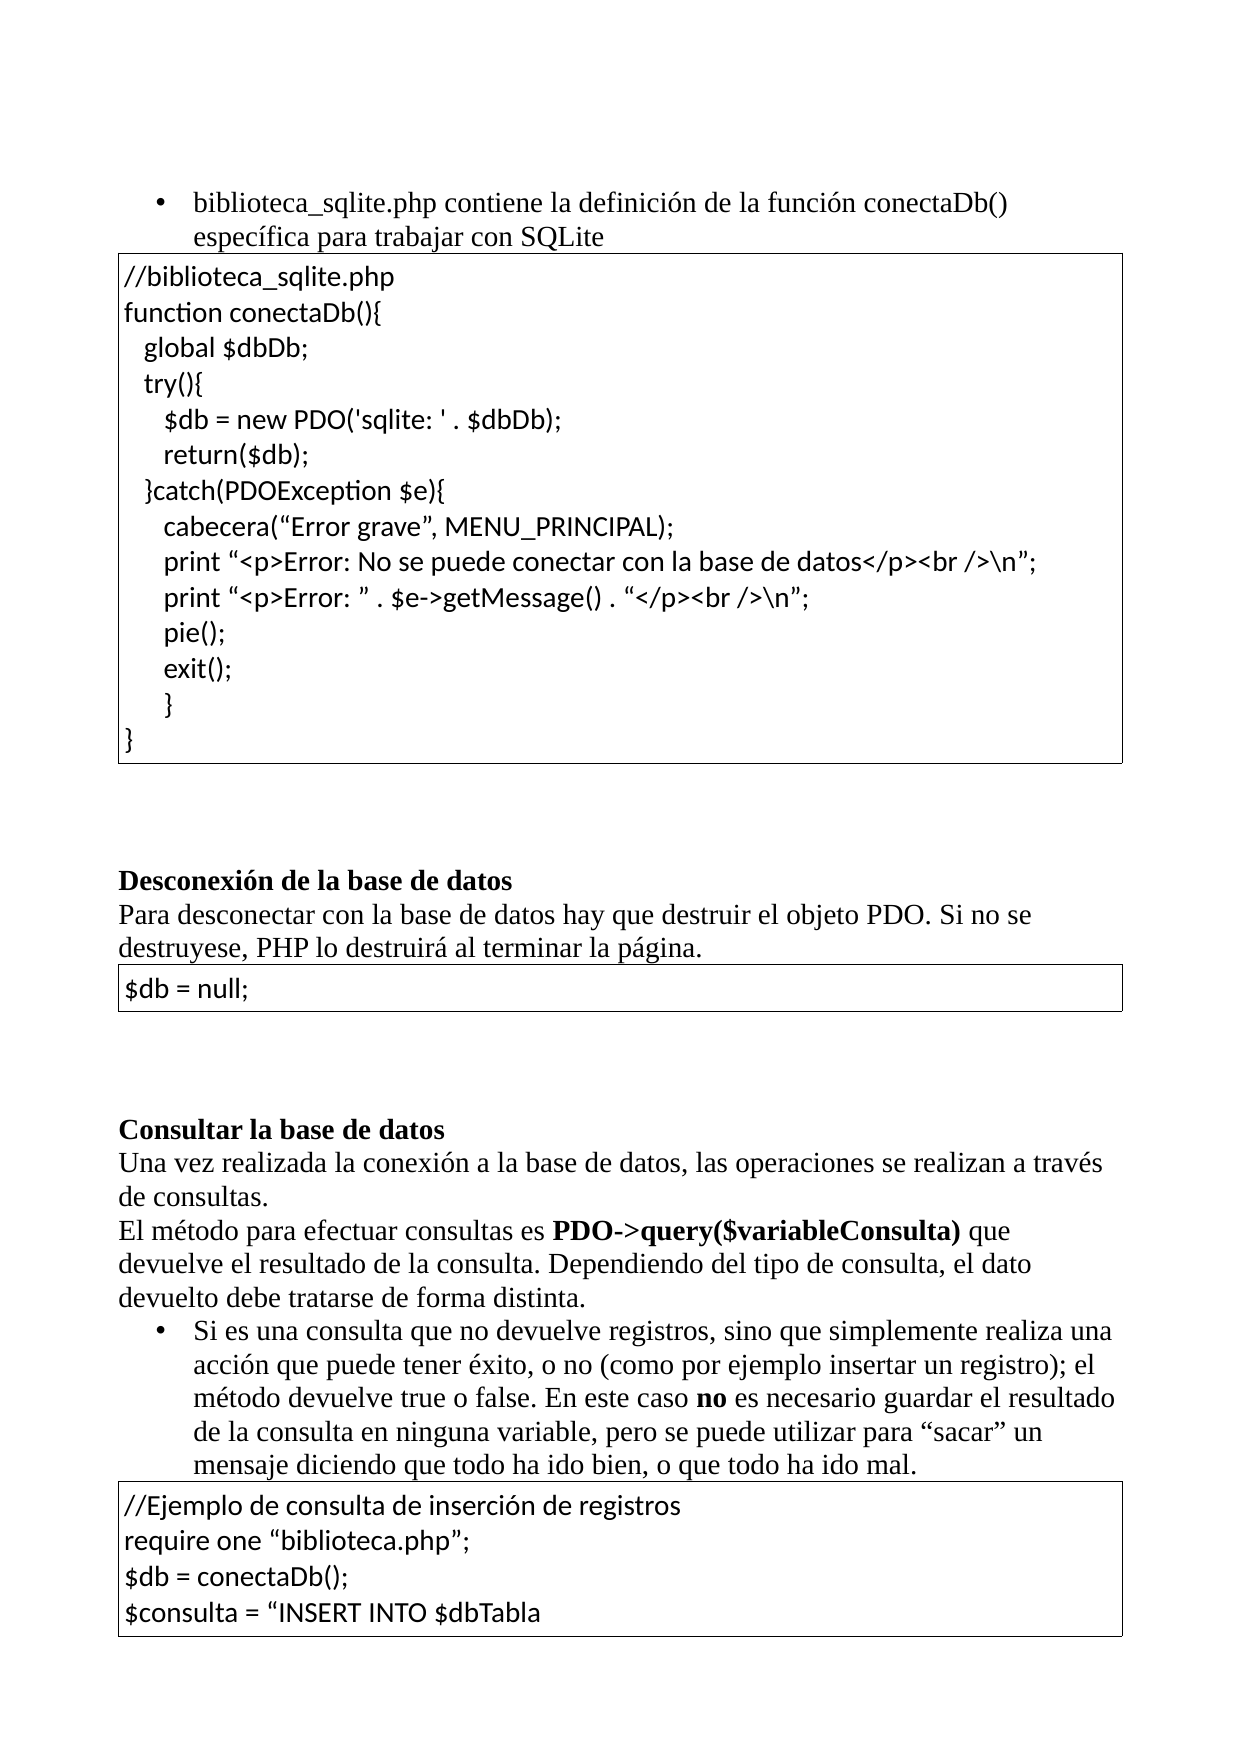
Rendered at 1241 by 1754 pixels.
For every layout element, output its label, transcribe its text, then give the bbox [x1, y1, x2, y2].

text Consultar la base de datos [118, 1112, 1122, 1146]
table_header $db = null; [119, 965, 1122, 1011]
text Para desconectar con la base de datos hay que destruir el objeto PDO. Si no se destruyese, PHP lo destruirá al terminar la página. [118, 897, 1122, 964]
table_header //biblioteca_sqlite.php function conectaDb(){ global $dbDb; try(){ $db = new PDO('sqlite: ' . $dbDb); return($db); }catch(PDOException $e){ cabecera(“Error grave”, MENU_PRINCIPAL); print “<p>Error: No se puede conectar con la base de datos</p><br />\n”; print “<p>Error: ” . $e->getMessage() . “</p><br />\n”; pie(); exit(); } } [119, 254, 1122, 763]
text El método para efectuar consultas es PDO->query($variableConsulta) que devuelve el resultado de la consulta. Dependiendo del tipo de consulta, el dato devuelto debe tratarse de forma distinta. [118, 1213, 1122, 1313]
text Desconexión de la base de datos [118, 863, 1122, 897]
table_header //Ejemplo de consulta de inserción de registros require one “biblioteca.php”; $db = conectaDb(); $consulta = “INSERT INTO $dbTabla [119, 1482, 1122, 1636]
text Una vez realizada la conexión a la base de datos, las operaciones se realizan a través de consultas. [118, 1146, 1122, 1213]
list Si es una consulta que no devuelve registros, sino que simplemente realiza una acción que puede tener éxito, o no (como por ejemplo insertar un registro); el método devuelve true o false. En este caso no es necesario guardar el resultado de la consulta en ninguna variable, pero se puede utilizar para “sacar” un mensaje diciendo que todo ha ido bien, o que todo ha ido mal. [156, 1313, 1122, 1481]
list biblioteca_sqlite.php contiene la definición de la función conectaDb() específica para trabajar con SQLite [156, 185, 1122, 252]
